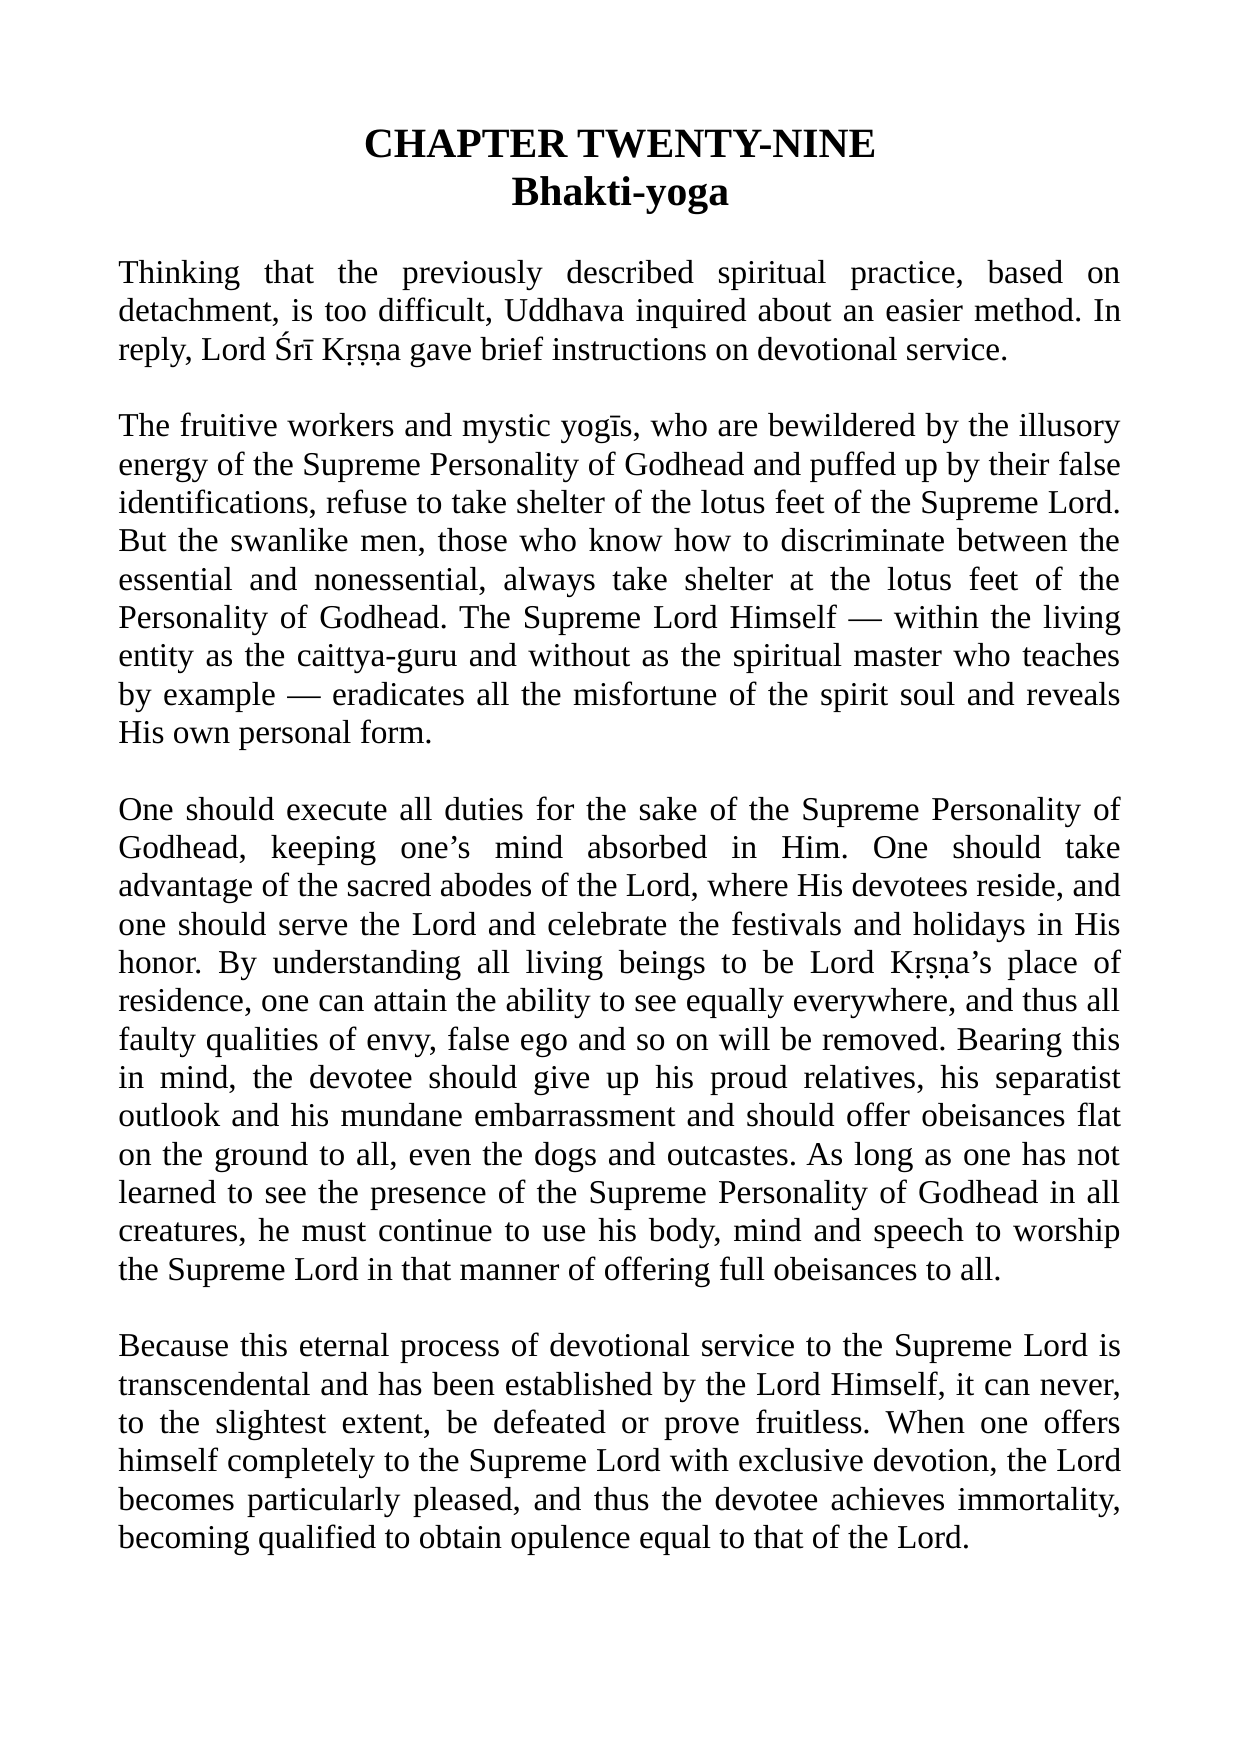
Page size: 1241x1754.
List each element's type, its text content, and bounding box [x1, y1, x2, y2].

text CHAPTER TWENTY-NINE [118, 118, 1122, 166]
text Because this eternal process of devotional service to the Supreme Lord is transcendental and has been established by the Lord Himself, it can never, to the slightest extent, be defeated or prove fruitless. When one offers himself completely to the Supreme Lord with exclusive devotion, the Lord becomes particularly pleased, and thus the devotee achieves immortality, becoming qualified to obtain opulence equal to that of the Lord. [118, 1326, 1122, 1556]
text Bhakti-yoga [118, 166, 1122, 214]
text Thinking that the previously described spiritual practice, based on detachment, is too difficult, Uddhava inquired about an easier method. In reply, Lord Śrī Kṛṣṇa gave brief instructions on devotional service. [118, 252, 1122, 367]
text One should execute all duties for the sake of the Supreme Personality of Godhead, keeping one’s mind absorbed in Him. One should take advantage of the sacred abodes of the Lord, where His devotees reside, and one should serve the Lord and celebrate the festivals and holidays in His honor. By understanding all living beings to be Lord Kṛṣṇa’s place of residence, one can attain the ability to see equally everywhere, and thus all faulty qualities of envy, false ego and so on will be removed. Bearing this in mind, the devotee should give up his proud relatives, his separatist outlook and his mundane embarrassment and should offer obeisances flat on the ground to all, even the dogs and outcastes. As long as one has not learned to see the presence of the Supreme Personality of Godhead in all creatures, he must continue to use his body, mind and speech to worship the Supreme Lord in that manner of offering full obeisances to all. [118, 789, 1122, 1287]
text The fruitive workers and mystic yogīs, who are bewildered by the illusory energy of the Supreme Personality of Godhead and puffed up by their false identifications, refuse to take shelter of the lotus feet of the Supreme Lord. But the swanlike men, those who know how to discriminate between the essential and nonessential, always take shelter at the lotus feet of the Personality of Godhead. The Supreme Lord Himself — within the living entity as the caittya-guru and without as the spiritual master who teaches by example — eradicates all the misfortune of the spirit soul and reveals His own personal form. [118, 406, 1122, 751]
